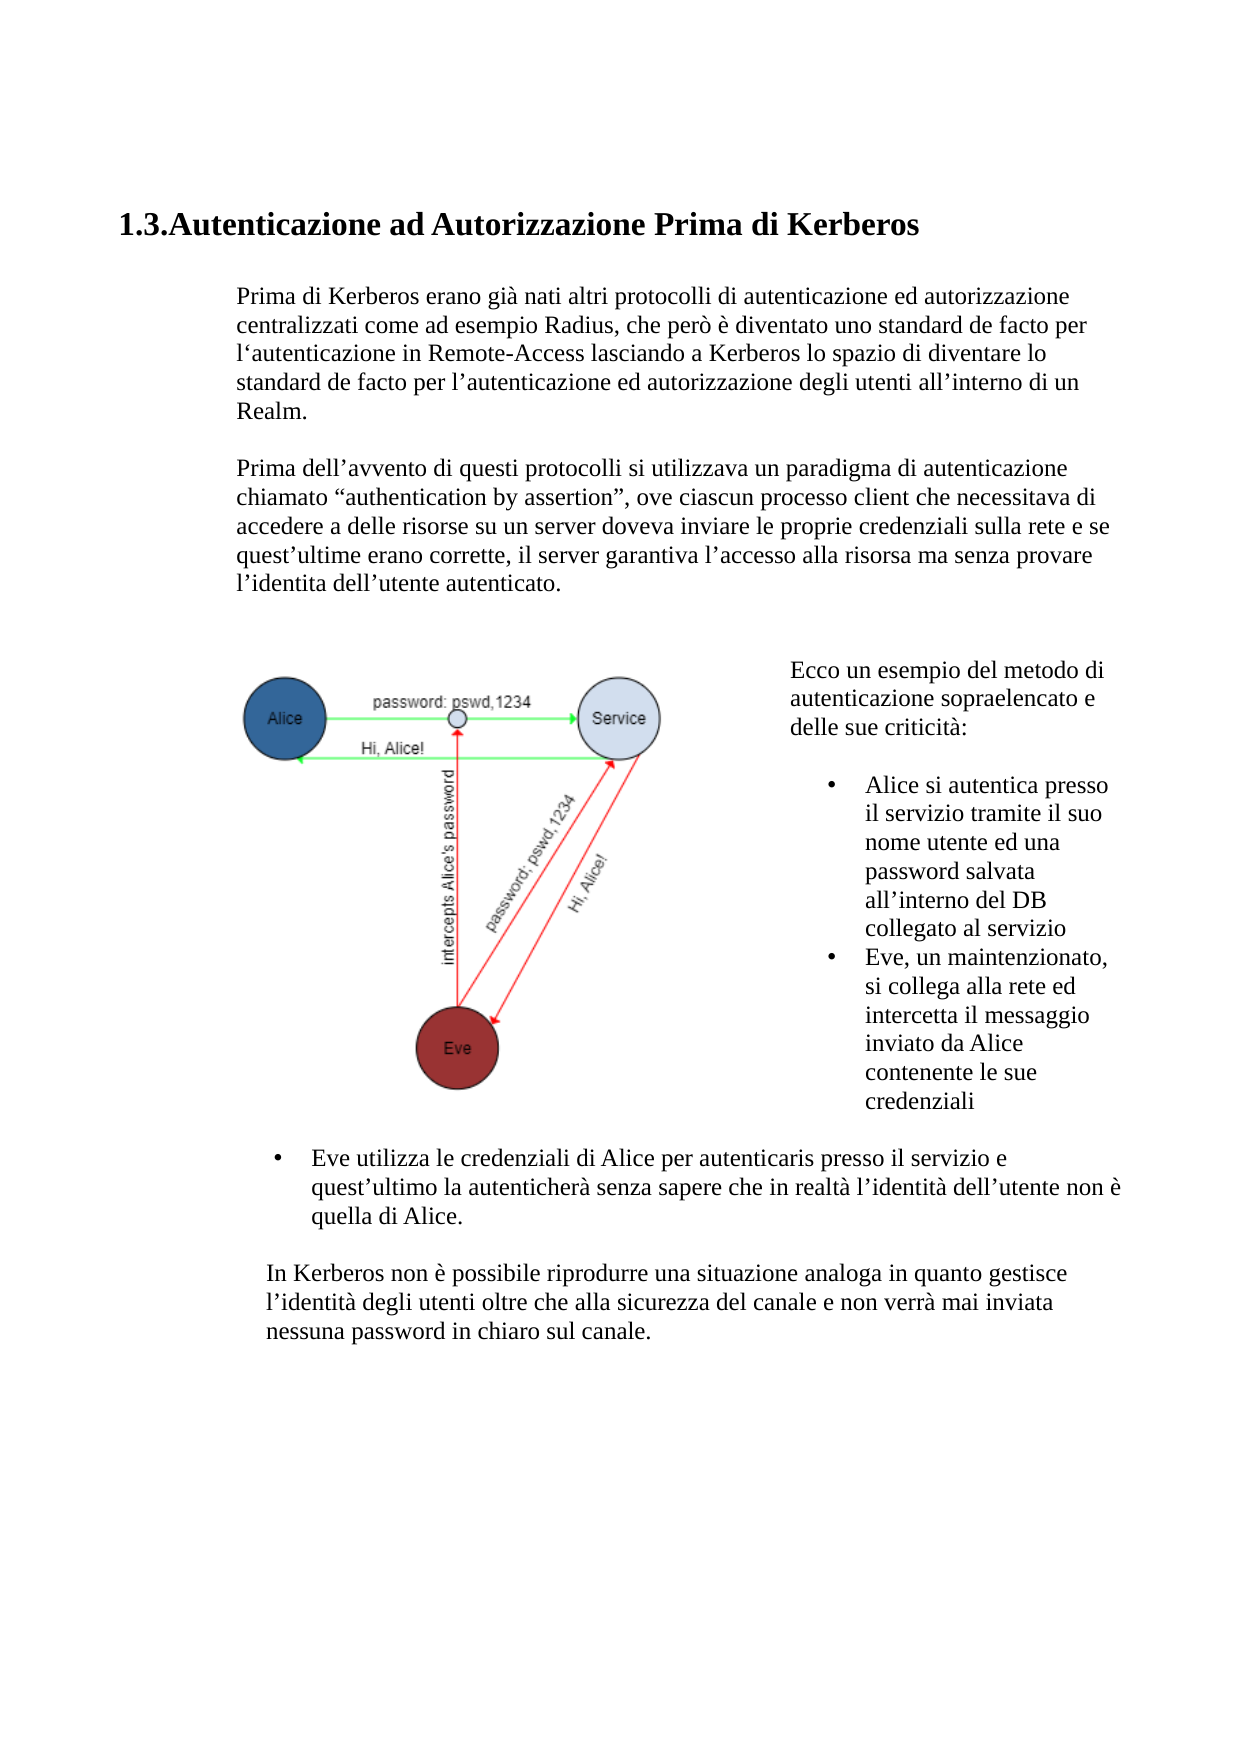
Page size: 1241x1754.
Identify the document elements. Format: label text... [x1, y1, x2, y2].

list Alice si autentica presso il servizio tramite il suo nome utente ed una password salvata all’interno del DB collegato al servizio [672, 770, 1122, 942]
text 1.3.Autenticazione ad Autorizzazione Prima di Kerberos [118, 204, 1122, 243]
text In Kerberos non è possibile riprodurre una situazione analoga in quanto gestisce l’identità degli utenti oltre che alla sicurezza del canale e non verrà mai inviata nessuna password in chiaro sul canale. [118, 1258, 1122, 1345]
text Ecco un esempio del metodo di autenticazione sopraelencato e delle sue criticità: [236, 655, 1122, 741]
picture [232, 663, 672, 1102]
list Eve utilizza le credenziali di Alice per autenticaris presso il servizio e quest’ultimo la autenticherà senza sapere che in realtà l’identità dell’utente non è quella di Alice. [274, 1143, 1122, 1230]
text Prima dell’avvento di questi protocolli si utilizzava un paradigma di autenticazione chiamato “authentication by assertion”, ove ciascun processo client che necessitava di accedere a delle risorse su un server doveva inviare le proprie credenziali sulla rete e se quest’ultime erano corrette, il server garantiva l’accesso alla risorsa ma senza provare l’identita dell’utente autenticato. [236, 453, 1122, 597]
text Prima di Kerberos erano già nati altri protocolli di autenticazione ed autorizzazione centralizzati come ad esempio Radius, che però è diventato uno standard de facto per l‘autenticazione in Remote-Access lasciando a Kerberos lo spazio di diventare lo standard de facto per l’autenticazione ed autorizzazione degli utenti all’interno di un Realm. [236, 281, 1122, 425]
list Eve, un maintenzionato, si collega alla rete ed intercetta il messaggio inviato da Alice contenente le sue credenziali [274, 942, 1122, 1115]
